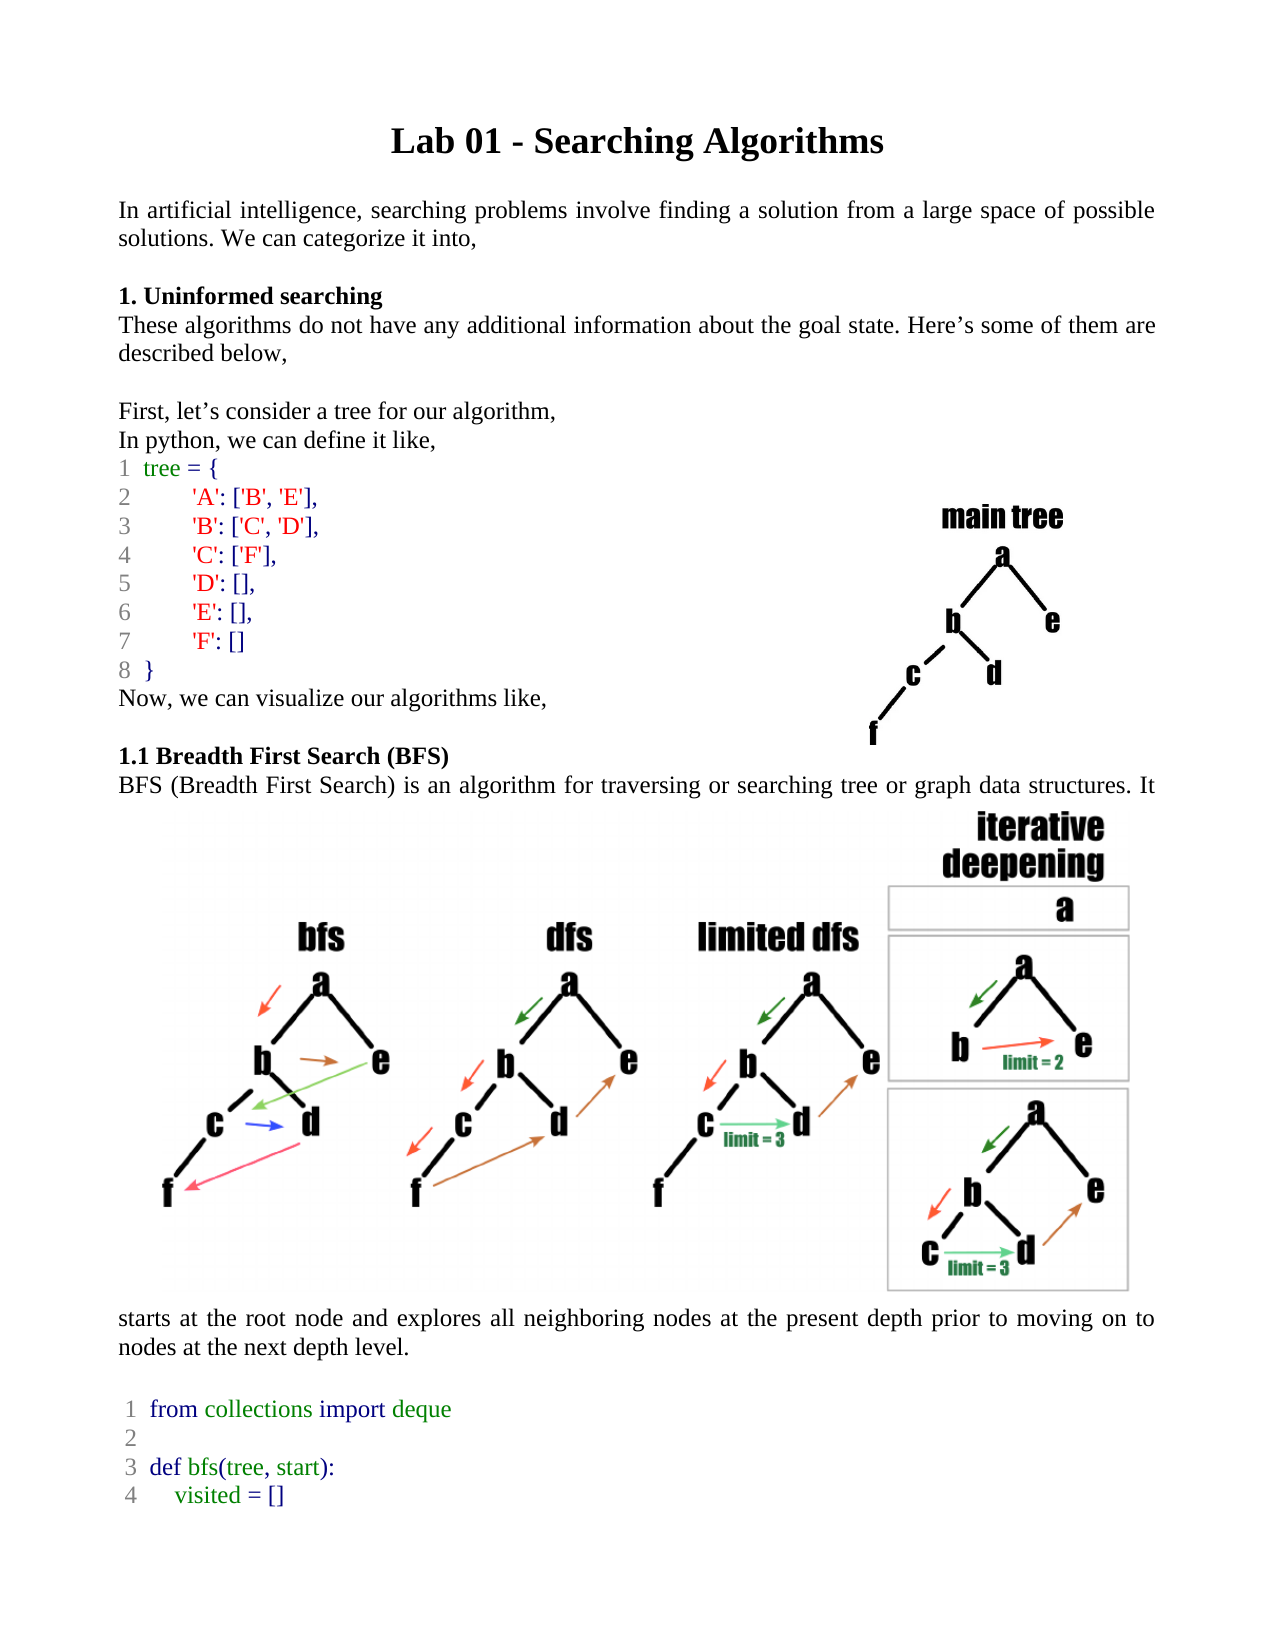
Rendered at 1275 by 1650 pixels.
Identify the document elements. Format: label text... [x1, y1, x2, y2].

text [1147, 626, 1157, 655]
text [1147, 540, 1157, 568]
text 1. Uninformed searching [118, 281, 1157, 310]
picture [807, 490, 1147, 761]
text 2 'A': ['B', 'E'], [118, 482, 1157, 511]
text BFS (Breadth First Search) is an algorithm for traversing or searching tree or graph data structures. It [118, 770, 1157, 807]
text [1147, 655, 1157, 683]
text 5 'D': [], [118, 568, 807, 597]
text 4 visited = [] [118, 1481, 1157, 1509]
text 2 [118, 1423, 1157, 1452]
text Now, we can visualize our algorithms like, [118, 683, 807, 712]
text 1 from collections import deque [118, 1394, 1157, 1423]
text In artificial intelligence, searching problems involve finding a solution from a large space of possible solutions. We can categorize it into, [118, 195, 1157, 252]
text [1147, 597, 1157, 626]
text 3 'B': ['C', 'D'], [118, 511, 807, 540]
text 1 tree = { [118, 453, 1157, 482]
text 4 'C': ['F'], [118, 540, 807, 568]
text 1.1 Breadth First Search (BFS) [118, 741, 1157, 770]
text 8 } [118, 655, 807, 683]
picture [118, 807, 1157, 1304]
text starts at the root node and explores all neighboring nodes at the present depth prior to moving on to nodes at the next depth level. [118, 1304, 1157, 1361]
text [1147, 568, 1157, 597]
text 7 'F': [] [118, 626, 807, 655]
text First, let’s consider a tree for our algorithm, [118, 396, 1157, 425]
text 3 def bfs(tree, start): [118, 1452, 1157, 1481]
text Lab 01 - Searching Algorithms [118, 118, 1157, 161]
text In python, we can define it like, [118, 425, 1157, 453]
text 6 'E': [], [118, 597, 807, 626]
text These algorithms do not have any additional information about the goal state. Here’s some of them are described below, [118, 310, 1157, 367]
